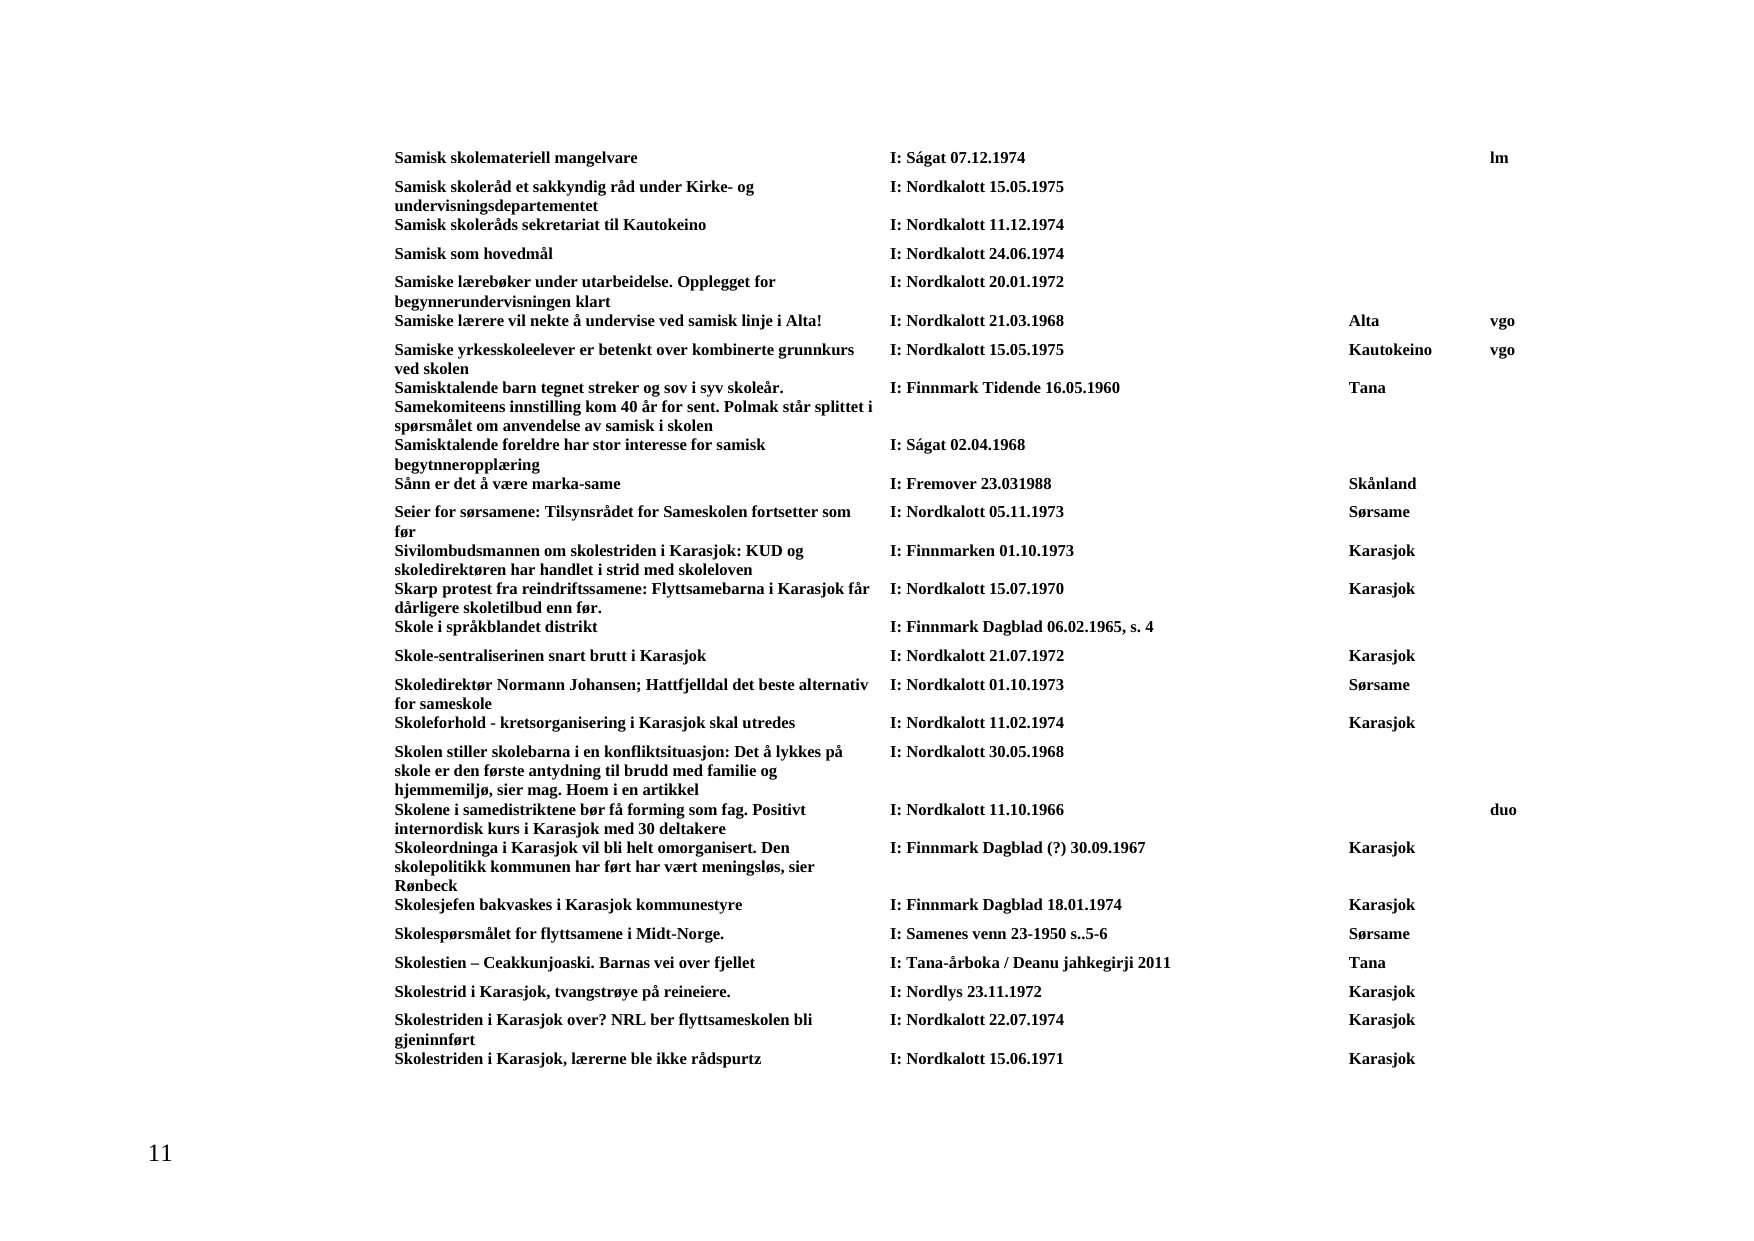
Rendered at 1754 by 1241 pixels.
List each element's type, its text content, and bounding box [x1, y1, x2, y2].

table_cell Skoleordninga i Karasjok vil bli helt omorganisert. Den skolepolitikk kommunen har ført har vært meningsløs, sier Rønbeck [387, 838, 883, 895]
table_cell I: Finnmarken 01.10.1973 [883, 541, 1341, 579]
table_cell Karasjok [1341, 646, 1482, 675]
table_cell Skolene i samedistriktene bør få forming som fag. Positivt internordisk kurs i Karasjok med 30 deltakere [387, 799, 883, 838]
table_cell Skoledirektør Normann Johansen; Hattfjelldal det beste alternativ for sameskole [387, 675, 883, 713]
table_cell Samiske lærere vil nekte å undervise ved samisk linje i Alta! [387, 311, 883, 339]
table_cell [149, 646, 387, 675]
table_cell [149, 244, 387, 272]
table_cell Skoleforhold - kretsorganisering i Karasjok skal utredes [387, 713, 883, 742]
table_cell [1341, 272, 1482, 311]
table_cell [1483, 215, 1605, 243]
table_cell [149, 981, 387, 1010]
table_cell Karasjok [1341, 981, 1482, 1010]
table_cell Samisktalende foreldre har stor interesse for samisk begytnneropplæring [387, 435, 883, 473]
table_cell Skolesjefen bakvaskes i Karasjok kommunestyre [387, 895, 883, 924]
table_cell [149, 838, 387, 895]
table_cell Skolespørsmålet for flyttsamene i Midt-Norge. [387, 924, 883, 953]
table_cell [149, 617, 387, 646]
table_cell Seier for sørsamene: Tilsynsrådet for Sameskolen fortsetter som før [387, 502, 883, 541]
table_cell [149, 953, 387, 981]
table_cell [149, 579, 387, 617]
table_cell [149, 742, 387, 799]
table_cell [149, 1010, 387, 1048]
table_cell Alta [1341, 311, 1482, 339]
table_cell [1483, 244, 1605, 272]
table_cell Karasjok [1341, 713, 1482, 742]
table_cell Karasjok [1341, 1010, 1482, 1048]
table_cell I: Ságat 07.12.1974 [883, 148, 1341, 176]
table_cell I: Nordkalott 15.06.1971 [883, 1049, 1341, 1077]
table_cell I: Nordkalott 30.05.1968 [883, 742, 1341, 799]
table_cell [149, 799, 387, 838]
table_cell Karasjok [1341, 895, 1482, 924]
table_cell I: Nordkalott 15.07.1970 [883, 579, 1341, 617]
table_cell [1341, 435, 1482, 473]
table_cell I: Nordlys 23.11.1972 [883, 981, 1341, 1010]
table_cell Samiske yrkesskoleelever er betenkt over kombinerte grunnkurs ved skolen [387, 339, 883, 378]
table_cell [149, 148, 387, 176]
table_cell Tana [1341, 953, 1482, 981]
table_cell [149, 215, 387, 243]
table_cell [149, 272, 387, 311]
table_cell [1483, 378, 1605, 435]
table_cell I: Finnmark Tidende 16.05.1960 [883, 378, 1341, 435]
table_cell vgo [1483, 311, 1605, 339]
table_cell Skolen stiller skolebarna i en konfliktsituasjon: Det å lykkes på skole er den første antydning til brudd med familie og hjemmemiljø, sier mag. Hoem i en artikkel [387, 742, 883, 799]
table_cell I: Ságat 02.04.1968 [883, 435, 1341, 473]
table_cell Skånland [1341, 474, 1482, 502]
table_cell [1483, 713, 1605, 742]
table_cell I: Nordkalott 15.05.1975 [883, 339, 1341, 378]
table_cell I: Nordkalott 22.07.1974 [883, 1010, 1341, 1048]
table_cell Samisk som hovedmål [387, 244, 883, 272]
table_cell [1483, 176, 1605, 215]
table_cell Tana [1341, 378, 1482, 435]
table_cell [1341, 215, 1482, 243]
table_cell Karasjok [1341, 579, 1482, 617]
table_cell [1341, 742, 1482, 799]
table_cell Skole i språkblandet distrikt [387, 617, 883, 646]
table_cell Samiske lærebøker under utarbeidelse. Opplegget for begynnerundervisningen klart [387, 272, 883, 311]
table_cell [1483, 474, 1605, 502]
table_cell I: Nordkalott 11.12.1974 [883, 215, 1341, 243]
table_cell [149, 378, 387, 435]
table_cell Karasjok [1341, 1049, 1482, 1077]
table_cell [1483, 742, 1605, 799]
table_cell duo [1483, 799, 1605, 838]
table_cell Skolestien – Ceakkunjoaski. Barnas vei over fjellet [387, 953, 883, 981]
table_cell Skolestriden i Karasjok, lærerne ble ikke rådspurtz [387, 1049, 883, 1077]
table_cell I: Nordkalott 15.05.1975 [883, 176, 1341, 215]
table_cell I: Nordkalott 11.10.1966 [883, 799, 1341, 838]
table_cell I: Nordkalott 21.07.1972 [883, 646, 1341, 675]
table_cell Samisk skoleråds sekretariat til Kautokeino [387, 215, 883, 243]
table_cell I: Nordkalott 05.11.1973 [883, 502, 1341, 541]
table_cell I: Finnmark Dagblad (?) 30.09.1967 [883, 838, 1341, 895]
table_cell [1483, 1049, 1605, 1077]
table_cell Sørsame [1341, 924, 1482, 953]
table_cell Karasjok [1341, 541, 1482, 579]
table_cell [1483, 502, 1605, 541]
table_cell [149, 176, 387, 215]
table_cell Sivilombudsmannen om skolestriden i Karasjok: KUD og skoledirektøren har handlet i strid med skoleloven [387, 541, 883, 579]
table_cell I: Nordkalott 11.02.1974 [883, 713, 1341, 742]
table_cell [1483, 541, 1605, 579]
table_cell [1483, 646, 1605, 675]
table_cell I: Nordkalott 01.10.1973 [883, 675, 1341, 713]
table_cell [1483, 1010, 1605, 1048]
table_cell Karasjok [1341, 838, 1482, 895]
table_cell Skole-sentraliserinen snart brutt i Karasjok [387, 646, 883, 675]
table_cell [1483, 675, 1605, 713]
table_cell lm [1483, 148, 1605, 176]
table_cell Skarp protest fra reindriftssamene: Flyttsamebarna i Karasjok får dårligere skoletilbud enn før. [387, 579, 883, 617]
table_cell [1483, 895, 1605, 924]
table_cell vgo [1483, 339, 1605, 378]
table_cell Sånn er det å være marka-same [387, 474, 883, 502]
table_cell I: Nordkalott 20.01.1972 [883, 272, 1341, 311]
table_cell [1341, 176, 1482, 215]
table_cell Skolestriden i Karasjok over? NRL ber flyttsameskolen bli gjeninnført [387, 1010, 883, 1048]
table_cell [1483, 435, 1605, 473]
table_cell [149, 474, 387, 502]
table_cell [149, 339, 387, 378]
table_cell [149, 924, 387, 953]
table_cell [149, 435, 387, 473]
table_cell [1483, 953, 1605, 981]
table_cell I: Nordkalott 24.06.1974 [883, 244, 1341, 272]
table_cell I: Finnmark Dagblad 18.01.1974 [883, 895, 1341, 924]
table_cell Kautokeino [1341, 339, 1482, 378]
table_cell I: Fremover 23.031988 [883, 474, 1341, 502]
table_cell [149, 1049, 387, 1077]
table_cell [1483, 981, 1605, 1010]
table_cell Sørsame [1341, 502, 1482, 541]
table_cell [149, 895, 387, 924]
table_cell [1483, 579, 1605, 617]
table_cell [149, 713, 387, 742]
table_cell Samisk skoleråd et sakkyndig råd under Kirke- og undervisningsdepartementet [387, 176, 883, 215]
table_cell [149, 502, 387, 541]
table_cell [1341, 617, 1482, 646]
table_cell I: Nordkalott 21.03.1968 [883, 311, 1341, 339]
table_cell Sørsame [1341, 675, 1482, 713]
table_cell [149, 311, 387, 339]
table_cell Samisk skolemateriell mangelvare [387, 148, 883, 176]
table_cell Samisktalende barn tegnet streker og sov i syv skoleår. Samekomiteens innstilling kom 40 år for sent. Polmak står splittet i spørsmålet om anvendelse av samisk i skolen [387, 378, 883, 435]
table_cell [149, 541, 387, 579]
table_cell [1483, 617, 1605, 646]
table_cell I: Samenes venn 23-1950 s..5-6 [883, 924, 1341, 953]
table_cell [1341, 148, 1482, 176]
table_cell [1483, 924, 1605, 953]
table_cell [1483, 838, 1605, 895]
table_cell I: Finnmark Dagblad 06.02.1965, s. 4 [883, 617, 1341, 646]
table_cell Skolestrid i Karasjok, tvangstrøye på reineiere. [387, 981, 883, 1010]
table_cell I: Tana-årboka / Deanu jahkegirji 2011 [883, 953, 1341, 981]
table_cell [1483, 272, 1605, 311]
table_cell [149, 675, 387, 713]
table_cell [1341, 799, 1482, 838]
table_cell [1341, 244, 1482, 272]
